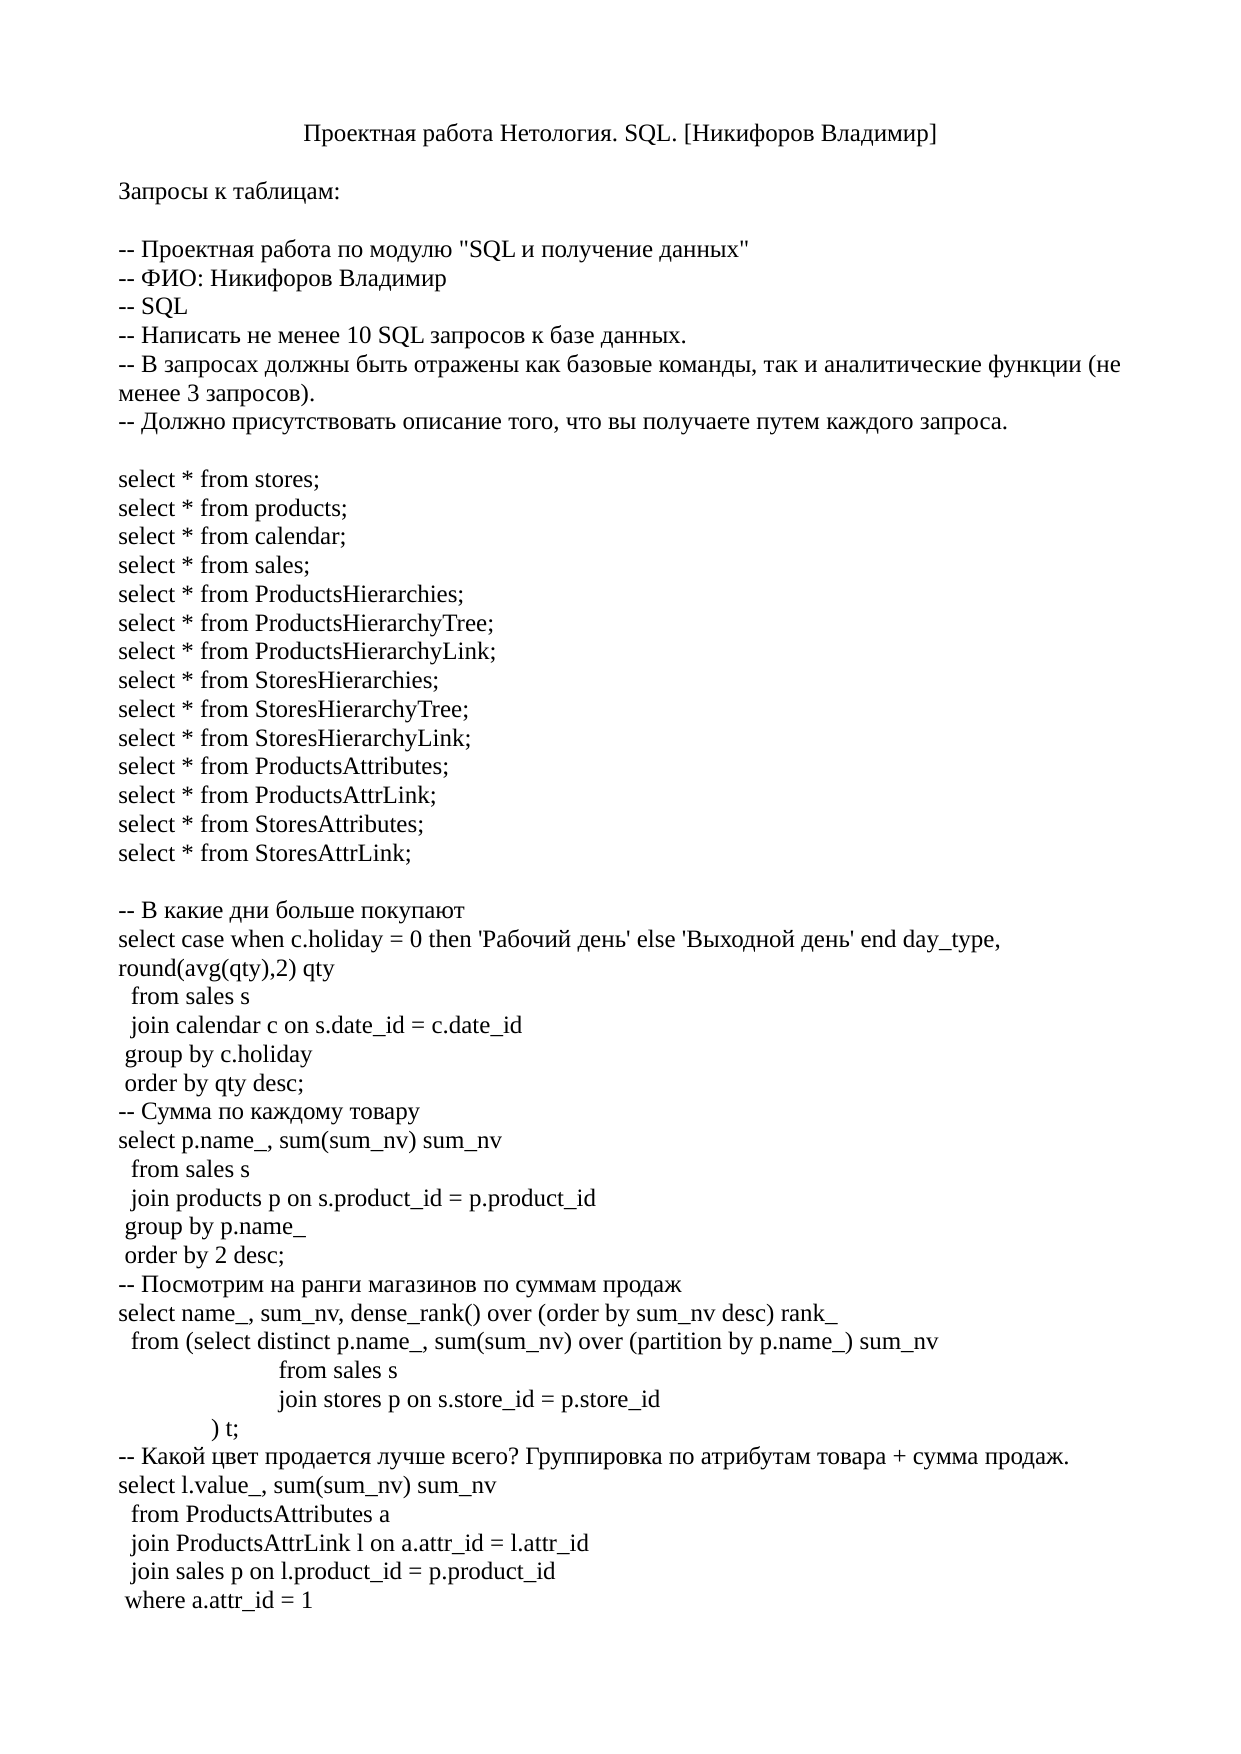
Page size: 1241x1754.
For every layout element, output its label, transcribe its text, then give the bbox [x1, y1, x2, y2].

text select * from stores; [118, 464, 1122, 493]
text -- Посмотрим на ранги магазинов по суммам продаж [118, 1269, 1122, 1298]
text -- Проектная работа по модулю "SQL и получение данных" [118, 234, 1122, 263]
text select * from ProductsHierarchyTree; [118, 608, 1122, 636]
text join sales p on l.product_id = p.product_id [118, 1556, 1122, 1585]
text from sales s [118, 981, 1122, 1010]
text -- В какие дни больше покупают [118, 895, 1122, 924]
text select * from StoresHierarchies; [118, 665, 1122, 694]
text Запросы к таблицам: [118, 176, 1122, 205]
text join calendar c on s.date_id = c.date_id [118, 1010, 1122, 1039]
text select * from ProductsAttributes; [118, 751, 1122, 780]
text from sales s [118, 1355, 1122, 1384]
text select * from ProductsHierarchies; [118, 579, 1122, 608]
text select * from StoresAttrLink; [118, 838, 1122, 866]
text from ProductsAttributes a [118, 1499, 1122, 1528]
text select * from StoresHierarchyLink; [118, 723, 1122, 751]
text -- Сумма по каждому товару [118, 1096, 1122, 1125]
text select * from StoresAttributes; [118, 809, 1122, 838]
text join products p on s.product_id = p.product_id [118, 1183, 1122, 1211]
text -- Какой цвет продается лучше всего? Группировка по атрибутам товара + сумма продаж. [118, 1441, 1122, 1470]
text -- Должно присутствовать описание того, что вы получаете путем каждого запроса. [118, 406, 1122, 435]
text ) t; [118, 1413, 1122, 1441]
text -- ФИО: Никифоров Владимир [118, 263, 1122, 291]
text where a.attr_id = 1 [118, 1585, 1122, 1614]
text join stores p on s.store_id = p.store_id [118, 1384, 1122, 1413]
text select * from ProductsAttrLink; [118, 780, 1122, 809]
text select * from products; [118, 493, 1122, 521]
text -- В запросах должны быть отражены как базовые команды, так и аналитические функции (не менее 3 запросов). [118, 349, 1122, 406]
text group by c.holiday [118, 1039, 1122, 1068]
text select name_, sum_nv, dense_rank() over (order by sum_nv desc) rank_ [118, 1298, 1122, 1326]
text from (select distinct p.name_, sum(sum_nv) over (partition by p.name_) sum_nv [118, 1326, 1122, 1355]
text group by p.name_ [118, 1211, 1122, 1240]
text select * from calendar; [118, 521, 1122, 550]
text join ProductsAttrLink l on a.attr_id = l.attr_id [118, 1528, 1122, 1556]
text order by 2 desc; [118, 1240, 1122, 1269]
text select * from StoresHierarchyTree; [118, 694, 1122, 723]
text select l.value_, sum(sum_nv) sum_nv [118, 1470, 1122, 1499]
text select * from ProductsHierarchyLink; [118, 636, 1122, 665]
text from sales s [118, 1154, 1122, 1183]
text -- SQL [118, 291, 1122, 320]
text -- Написать не менее 10 SQL запросов к базе данных. [118, 320, 1122, 349]
text select p.name_, sum(sum_nv) sum_nv [118, 1125, 1122, 1154]
text order by qty desc; [118, 1068, 1122, 1096]
text select case when c.holiday = 0 then 'Рабочий день' else 'Выходной день' end day_type, round(avg(qty),2) qty [118, 924, 1122, 981]
text select * from sales; [118, 550, 1122, 579]
